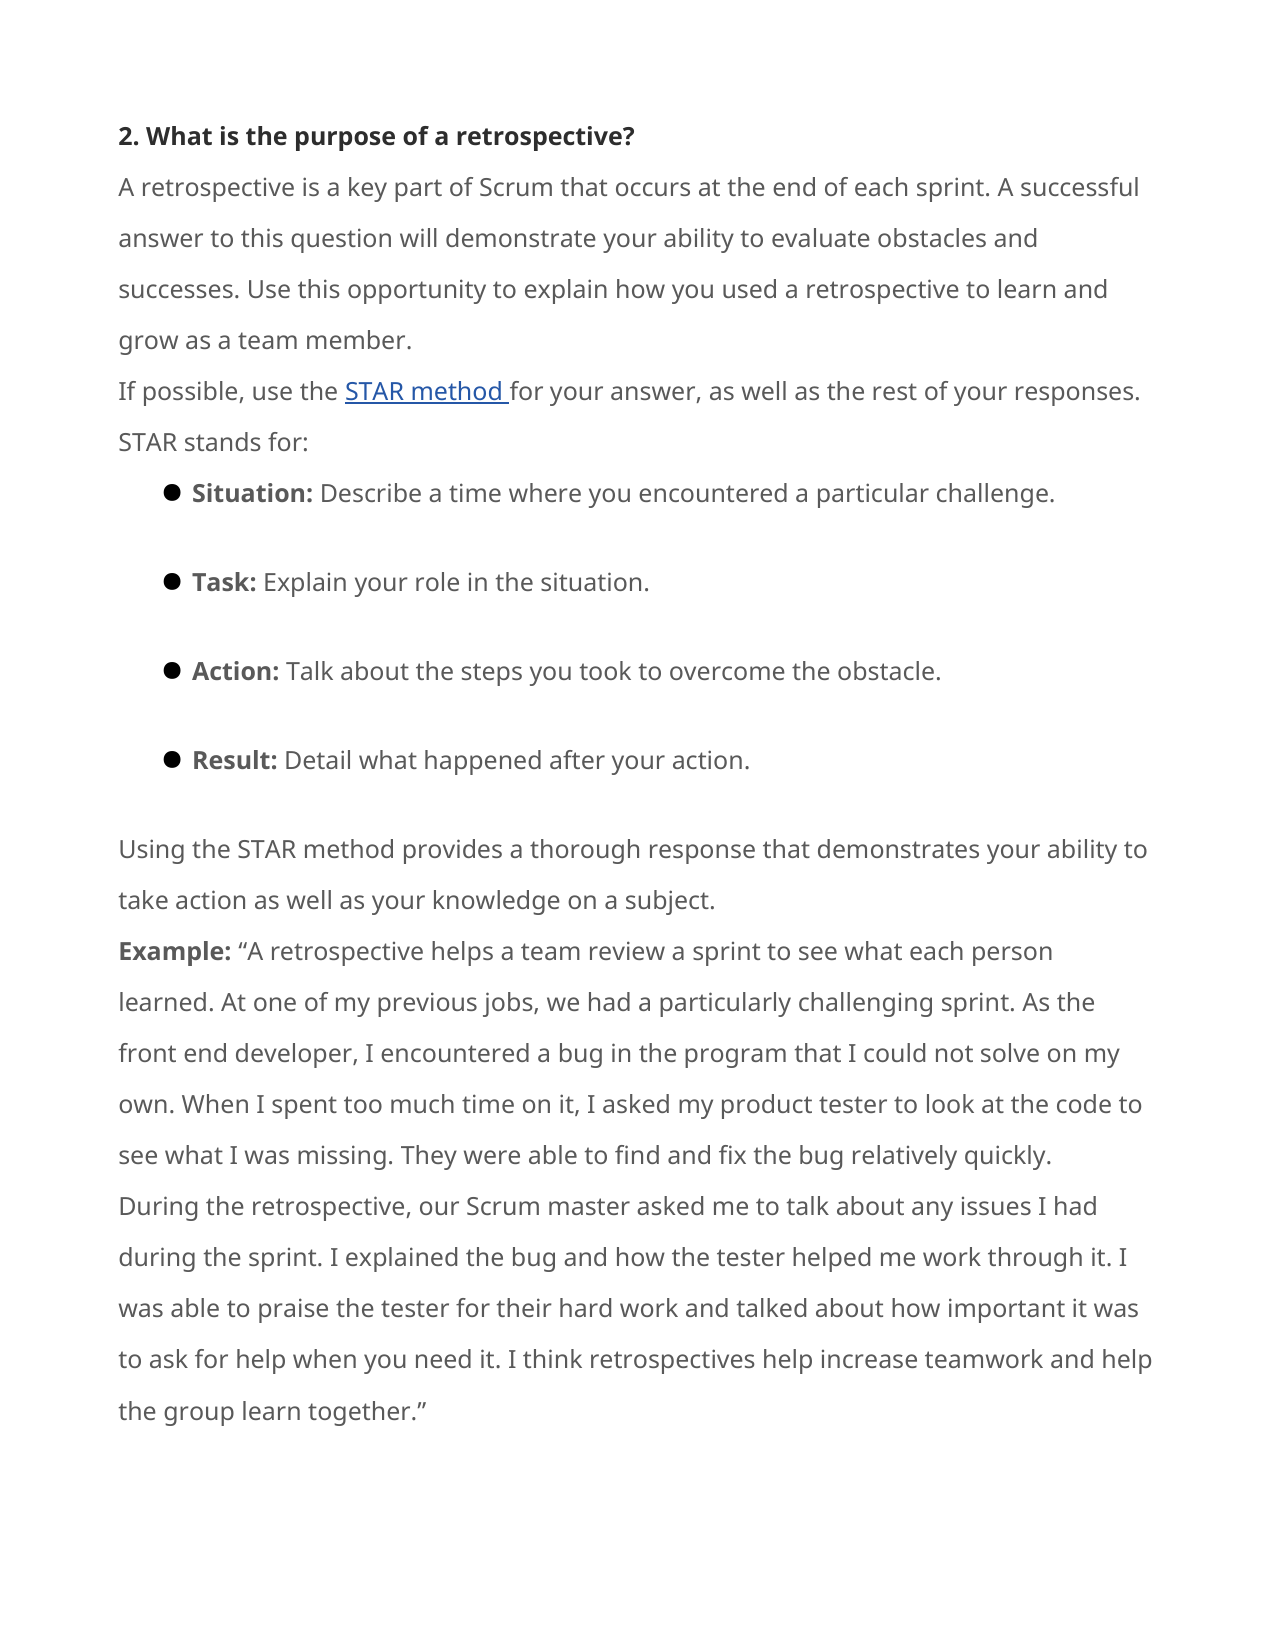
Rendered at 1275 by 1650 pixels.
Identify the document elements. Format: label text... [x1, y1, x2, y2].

list Task: Explain your role in the situation. [162, 564, 1157, 598]
text Using the STAR method provides a thorough response that demonstrates your ability to take action as well as your knowledge on a subject. [118, 832, 1157, 917]
text A retrospective is a key part of Scrum that occurs at the end of each sprint. A successful answer to this question will demonstrate your ability to evaluate obstacles and successes. Use this opportunity to explain how you used a retrospective to learn and grow as a team member. [118, 169, 1157, 356]
subtitle 2. What is the purpose of a retrospective? [118, 118, 1157, 152]
text During the retrospective, our Scrum master asked me to talk about any issues I had during the sprint. I explained the bug and how the tester helped me work through it. I was able to praise the tester for their hard work and talked about how important it was to ask for help when you need it. I think retrospectives help increase teamwork and help the group learn together.” [118, 1189, 1157, 1427]
list Situation: Describe a time where you encountered a particular challenge. [162, 475, 1157, 509]
text Example: “A retrospective helps a team review a sprint to see what each person learned. At one of my previous jobs, we had a particularly challenging sprint. As the front end developer, I encountered a bug in the program that I could not solve on my own. When I spent too much time on it, I asked my product tester to look at the code to see what I was missing. They were able to find and fix the bug relatively quickly. [118, 934, 1157, 1172]
text If possible, use the STAR method for your answer, as well as the rest of your responses. STAR stands for: [118, 373, 1157, 458]
list Action: Talk about the steps you took to overcome the obstacle. [162, 653, 1157, 688]
list Result: Detail what happened after your action. [162, 743, 1157, 777]
